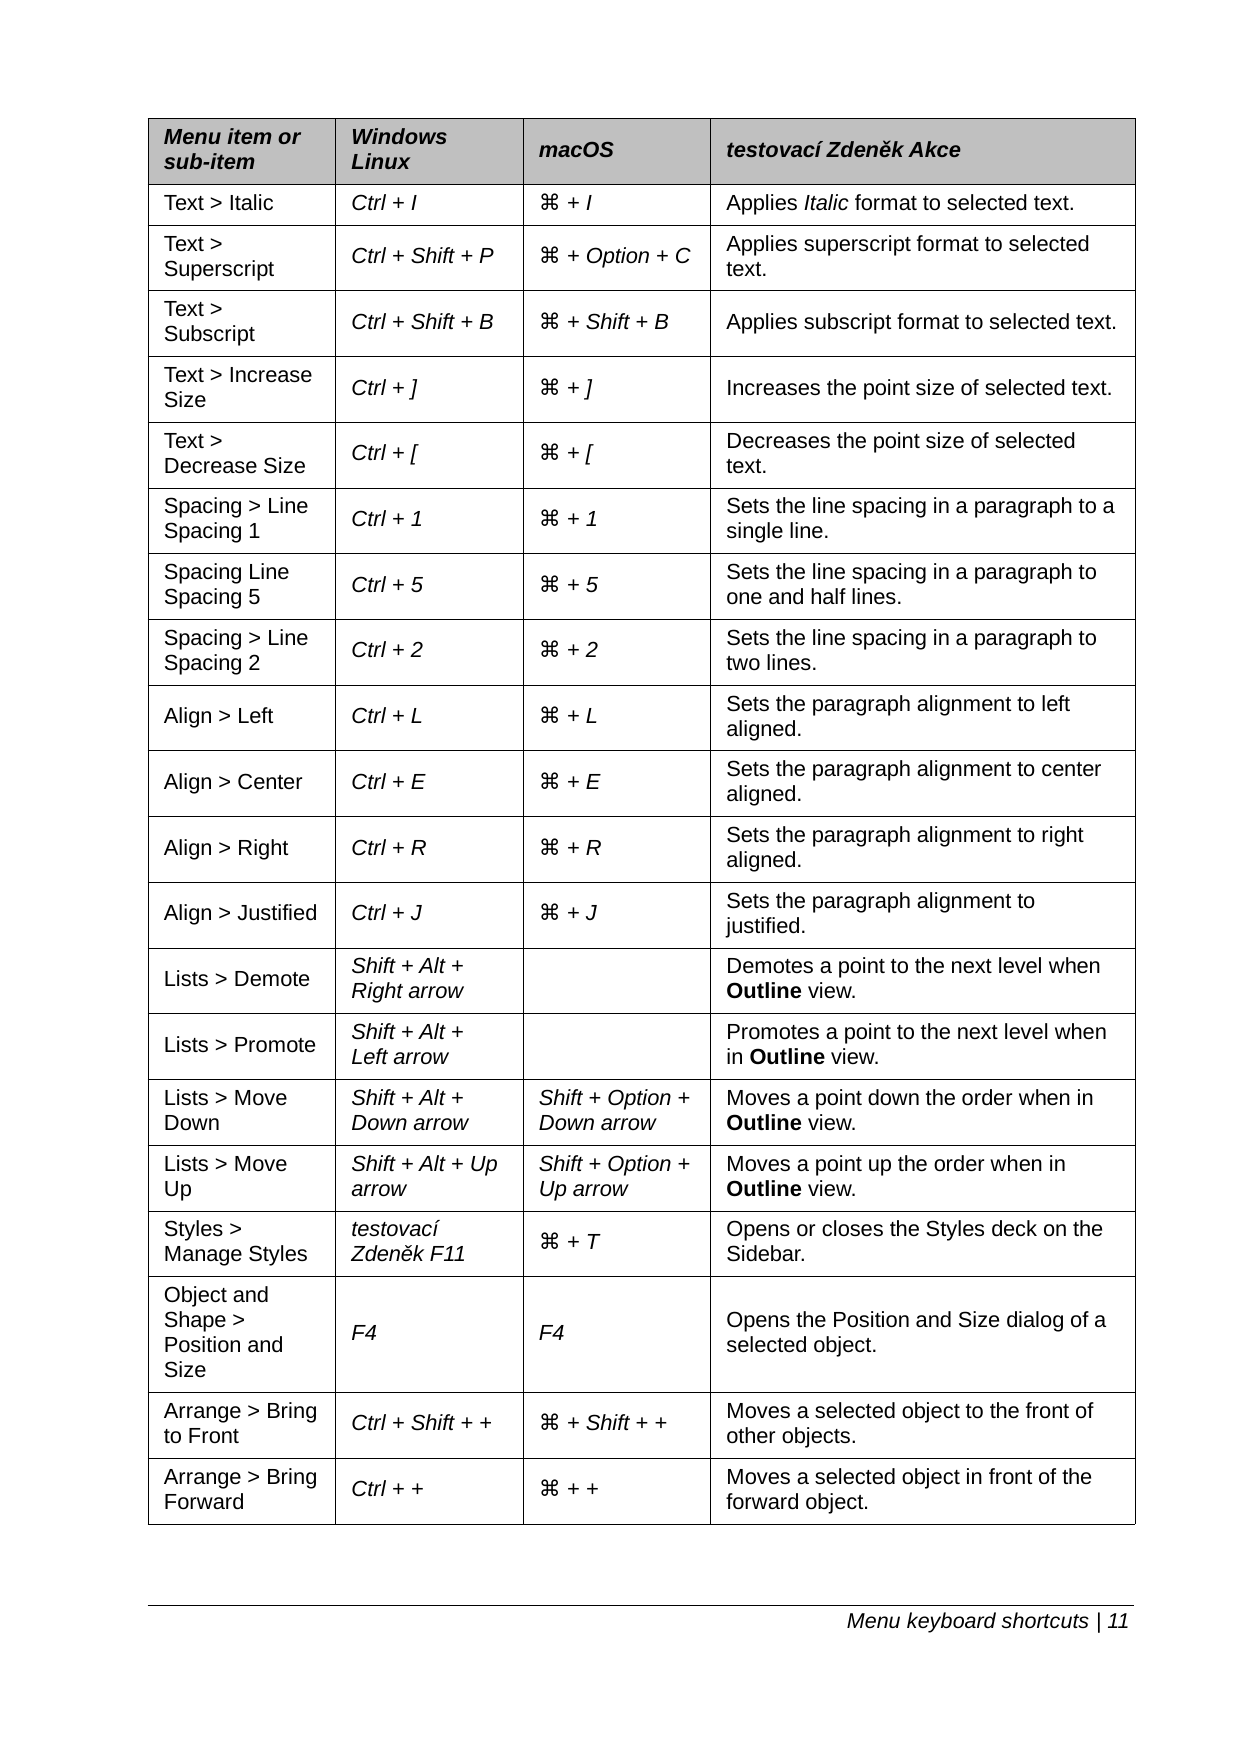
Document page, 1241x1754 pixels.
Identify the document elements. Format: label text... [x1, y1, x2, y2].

table_cell ⌘ + 5 [524, 554, 710, 619]
table_cell testovací Zdeněk F11 [336, 1212, 523, 1276]
table_cell Ctrl + R [336, 817, 523, 882]
table_cell [524, 1014, 710, 1079]
table_cell Shift + Option + Down arrow [524, 1080, 710, 1145]
table_cell ⌘ + R [524, 817, 710, 882]
table_cell Text > Subscript [149, 291, 335, 356]
table_cell Arrange > Bring to Front [149, 1393, 335, 1458]
table_cell ⌘ + 1 [524, 489, 710, 553]
table_cell Lists > Demote [149, 949, 335, 1013]
table_cell ⌘ + ] [524, 357, 710, 422]
table_cell ⌘ + T [524, 1212, 710, 1276]
table_cell Spacing > Line Spacing 1 [149, 489, 335, 553]
table_cell Spacing > Line Spacing 2 [149, 620, 335, 685]
table_cell Shift + Alt + Down arrow [336, 1080, 523, 1145]
table_cell ⌘ + E [524, 751, 710, 816]
table_cell Align > Left [149, 686, 335, 750]
table_cell Text > Superscript [149, 226, 335, 290]
table_cell F4 [336, 1277, 523, 1392]
table_cell [524, 949, 710, 1013]
table_cell Ctrl + ] [336, 357, 523, 422]
table_cell Text > Decrease Size [149, 423, 335, 487]
table_cell Ctrl + 1 [336, 489, 523, 553]
table_cell Arrange > Bring Forward [149, 1459, 335, 1523]
table_cell Increases the point size of selected text. [711, 357, 1135, 422]
table_cell Ctrl + 2 [336, 620, 523, 685]
table_cell Applies subscript format to selected text. [711, 291, 1135, 356]
table_cell Text > Italic [149, 185, 335, 224]
table_cell Align > Right [149, 817, 335, 882]
table_cell F4 [524, 1277, 710, 1392]
table_cell ⌘ + J [524, 883, 710, 948]
table_cell Moves a selected object to the front of other objects. [711, 1393, 1135, 1458]
table_cell Spacing Line Spacing 5 [149, 554, 335, 619]
table_cell Sets the paragraph alignment to right aligned. [711, 817, 1135, 882]
table_header Menu item or sub-item [149, 119, 335, 184]
table_cell Ctrl + 5 [336, 554, 523, 619]
table_cell Ctrl + Shift + + [336, 1393, 523, 1458]
table_cell Sets the line spacing in a paragraph to one and half lines. [711, 554, 1135, 619]
table_cell Applies Italic format to selected text. [711, 185, 1135, 224]
table_cell Ctrl + I [336, 185, 523, 224]
table_cell Ctrl + [ [336, 423, 523, 487]
table_cell Align > Center [149, 751, 335, 816]
table_header Windows Linux [336, 119, 523, 184]
table_cell Align > Justified [149, 883, 335, 948]
table_cell Demotes a point to the next level when Outline view. [711, 949, 1135, 1013]
table_cell Ctrl + Shift + B [336, 291, 523, 356]
table_cell ⌘ + Option + C [524, 226, 710, 290]
table_cell Lists > Move Up [149, 1146, 335, 1211]
table_cell ⌘ + L [524, 686, 710, 750]
table_cell Shift + Alt + Left arrow [336, 1014, 523, 1079]
table_header macOS [524, 119, 710, 184]
table_cell ⌘ + 2 [524, 620, 710, 685]
table_cell ⌘ + Shift + + [524, 1393, 710, 1458]
table_cell Sets the paragraph alignment to left aligned. [711, 686, 1135, 750]
table_cell Ctrl + + [336, 1459, 523, 1523]
table_header testovací Zdeněk Akce [711, 119, 1135, 184]
table_cell Decreases the point size of selected text. [711, 423, 1135, 487]
table_cell Moves a selected object in front of the forward object. [711, 1459, 1135, 1523]
table_cell Ctrl + Shift + P [336, 226, 523, 290]
table_cell Sets the paragraph alignment to justified. [711, 883, 1135, 948]
table_cell Moves a point up the order when in Outline view. [711, 1146, 1135, 1211]
table_cell Object and Shape > Position and Size [149, 1277, 335, 1392]
table_cell Applies superscript format to selected text. [711, 226, 1135, 290]
table_cell Shift + Option + Up arrow [524, 1146, 710, 1211]
table_cell Text > Increase Size [149, 357, 335, 422]
table_cell Lists > Move Down [149, 1080, 335, 1145]
table_cell Ctrl + L [336, 686, 523, 750]
table_cell ⌘ + [ [524, 423, 710, 487]
table_cell ⌘ + Shift + B [524, 291, 710, 356]
table_cell Moves a point down the order when in Outline view. [711, 1080, 1135, 1145]
table_cell Shift + Alt + Right arrow [336, 949, 523, 1013]
table_cell Opens the Position and Size dialog of a selected object. [711, 1277, 1135, 1392]
table_cell Lists > Promote [149, 1014, 335, 1079]
table_cell Sets the paragraph alignment to center aligned. [711, 751, 1135, 816]
table_cell Ctrl + E [336, 751, 523, 816]
table_cell ⌘ + I [524, 185, 710, 224]
table_cell Styles > Manage Styles [149, 1212, 335, 1276]
table_cell ⌘ + + [524, 1459, 710, 1523]
table_cell Promotes a point to the next level when in Outline view. [711, 1014, 1135, 1079]
table_cell Sets the line spacing in a paragraph to a single line. [711, 489, 1135, 553]
table_cell Ctrl + J [336, 883, 523, 948]
table_cell Opens or closes the Styles deck on the Sidebar. [711, 1212, 1135, 1276]
table_cell Sets the line spacing in a paragraph to two lines. [711, 620, 1135, 685]
table_cell Shift + Alt + Up arrow [336, 1146, 523, 1211]
